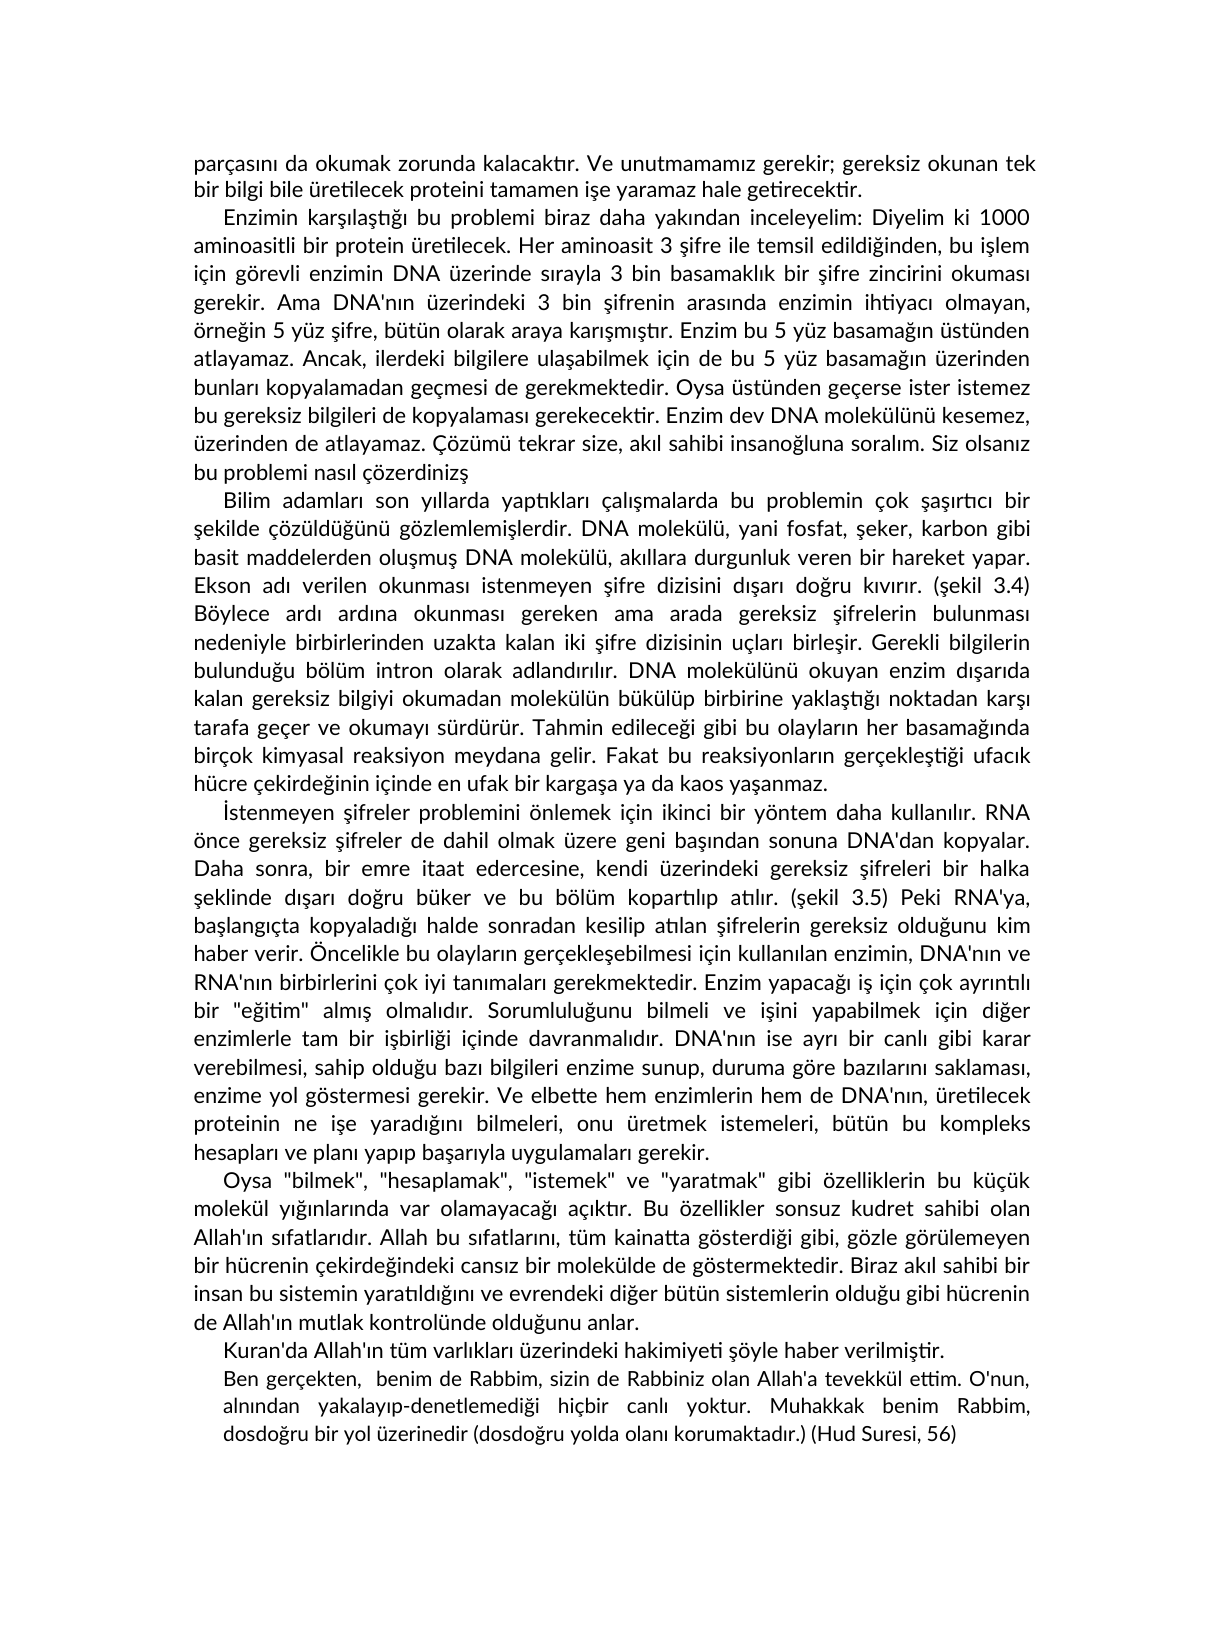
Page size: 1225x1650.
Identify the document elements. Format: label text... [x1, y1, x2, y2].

text Bilim adamları son yıllarda yaptıkları çalışmalarda bu problemin çok şaşırtıcı bir şekilde çözüldüğünü gözlemlemişlerdir. DNA molekülü, yani fosfat, şeker, karbon gibi basit maddelerden oluşmuş DNA molekülü, akıllara durgunluk veren bir hareket yapar. Ekson adı verilen okunması istenmeyen şifre dizisini dışarı doğru kıvırır. (şekil 3.4) Böylece ardı ardına okunması gereken ama arada gereksiz şifrelerin bulunması nedeniyle birbirlerinden uzakta kalan iki şifre dizisinin uçları birleşir. Gerekli bilgilerin bulunduğu bölüm intron olarak adlandırılır. DNA molekülünü okuyan enzim dışarıda kalan gereksiz bilgiyi okumadan molekülün bükülüp birbirine yaklaştığı noktadan karşı tarafa geçer ve okumayı sürdürür. Tahmin edileceği gibi bu olayların her basamağında birçok kimyasal reaksiyon meydana gelir. Fakat bu reaksiyonların gerçekleştiği ufacık hücre çekirdeğinin içinde en ufak bir kargaşa ya da kaos yaşanmaz. [193, 486, 1032, 797]
text Kuran'da Allah'ın tüm varlıkları üzerindeki hakimiyeti şöyle haber verilmiştir. [193, 1336, 1032, 1364]
text parçasını da okumak zorunda kalacaktır. Ve unutmamamız gerekir; gereksiz okunan tek bir bilgi bile üretilecek proteini tamamen işe yaramaz hale getirecektir. [193, 150, 1037, 202]
text Ben gerçekten, benim de Rabbim, sizin de Rabbiniz olan Allah'a tevekkül ettim. O'nun, alnından yakalayıp-denetlemediği hiçbir canlı yoktur. Muhakkak benim Rabbim, dosdoğru bir yol üzerinedir (dosdoğru yolda olanı korumaktadır.) (Hud Suresi, 56) [223, 1364, 1032, 1447]
text Enzimin karşılaştığı bu problemi biraz daha yakından inceleyelim: Diyelim ki 1000 aminoasitli bir protein üretilecek. Her aminoasit 3 şifre ile temsil edildiğinden, bu işlem için görevli enzimin DNA üzerinde sırayla 3 bin basamaklık bir şifre zincirini okuması gerekir. Ama DNA'nın üzerindeki 3 bin şifrenin arasında enzimin ihtiyacı olmayan, örneğin 5 yüz şifre, bütün olarak araya karışmıştır. Enzim bu 5 yüz basamağın üstünden atlayamaz. Ancak, ilerdeki bilgilere ulaşabilmek için de bu 5 yüz basamağın üzerinden bunları kopyalamadan geçmesi de gerekmektedir. Oysa üstünden geçerse ister istemez bu gereksiz bilgileri de kopyalaması gerekecektir. Enzim dev DNA molekülünü kesemez, üzerinden de atlayamaz. Çözümü tekrar size, akıl sahibi insanoğluna soralım. Siz olsanız bu problemi nasıl çözerdinizş [193, 202, 1032, 486]
text İstenmeyen şifreler problemini önlemek için ikinci bir yöntem daha kullanılır. RNA önce gereksiz şifreler de dahil olmak üzere geni başından sonuna DNA'dan kopyalar. Daha sonra, bir emre itaat edercesine, kendi üzerindeki gereksiz şifreleri bir halka şeklinde dışarı doğru büker ve bu bölüm kopartılıp atılır. (şekil 3.5) Peki RNA'ya, başlangıçta kopyaladığı halde sonradan kesilip atılan şifrelerin gereksiz olduğunu kim haber verir. Öncelikle bu olayların gerçekleşebilmesi için kullanılan enzimin, DNA'nın ve RNA'nın birbirlerini çok iyi tanımaları gerekmektedir. Enzim yapacağı iş için çok ayrıntılı bir "eğitim" almış olmalıdır. Sorumluluğunu bilmeli ve işini yapabilmek için diğer enzimlerle tam bir işbirliği içinde davranmalıdır. DNA'nın ise ayrı bir canlı gibi karar verebilmesi, sahip olduğu bazı bilgileri enzime sunup, duruma göre bazılarını saklaması, enzime yol göstermesi gerekir. Ve elbette hem enzimlerin hem de DNA'nın, üretilecek proteinin ne işe yaradığını bilmeleri, onu üretmek istemeleri, bütün bu kompleks hesapları ve planı yapıp başarıyla uygulamaları gerekir. [193, 797, 1032, 1166]
text Oysa "bilmek", "hesaplamak", "istemek" ve "yaratmak" gibi özelliklerin bu küçük molekül yığınlarında var olamayacağı açıktır. Bu özellikler sonsuz kudret sahibi olan Allah'ın sıfatlarıdır. Allah bu sıfatlarını, tüm kainatta gösterdiği gibi, gözle görülemeyen bir hücrenin çekirdeğindeki cansız bir molekülde de göstermektedir. Biraz akıl sahibi bir insan bu sistemin yaratıldığını ve evrendeki diğer bütün sistemlerin olduğu gibi hücrenin de Allah'ın mutlak kontrolünde olduğunu anlar. [193, 1166, 1032, 1336]
